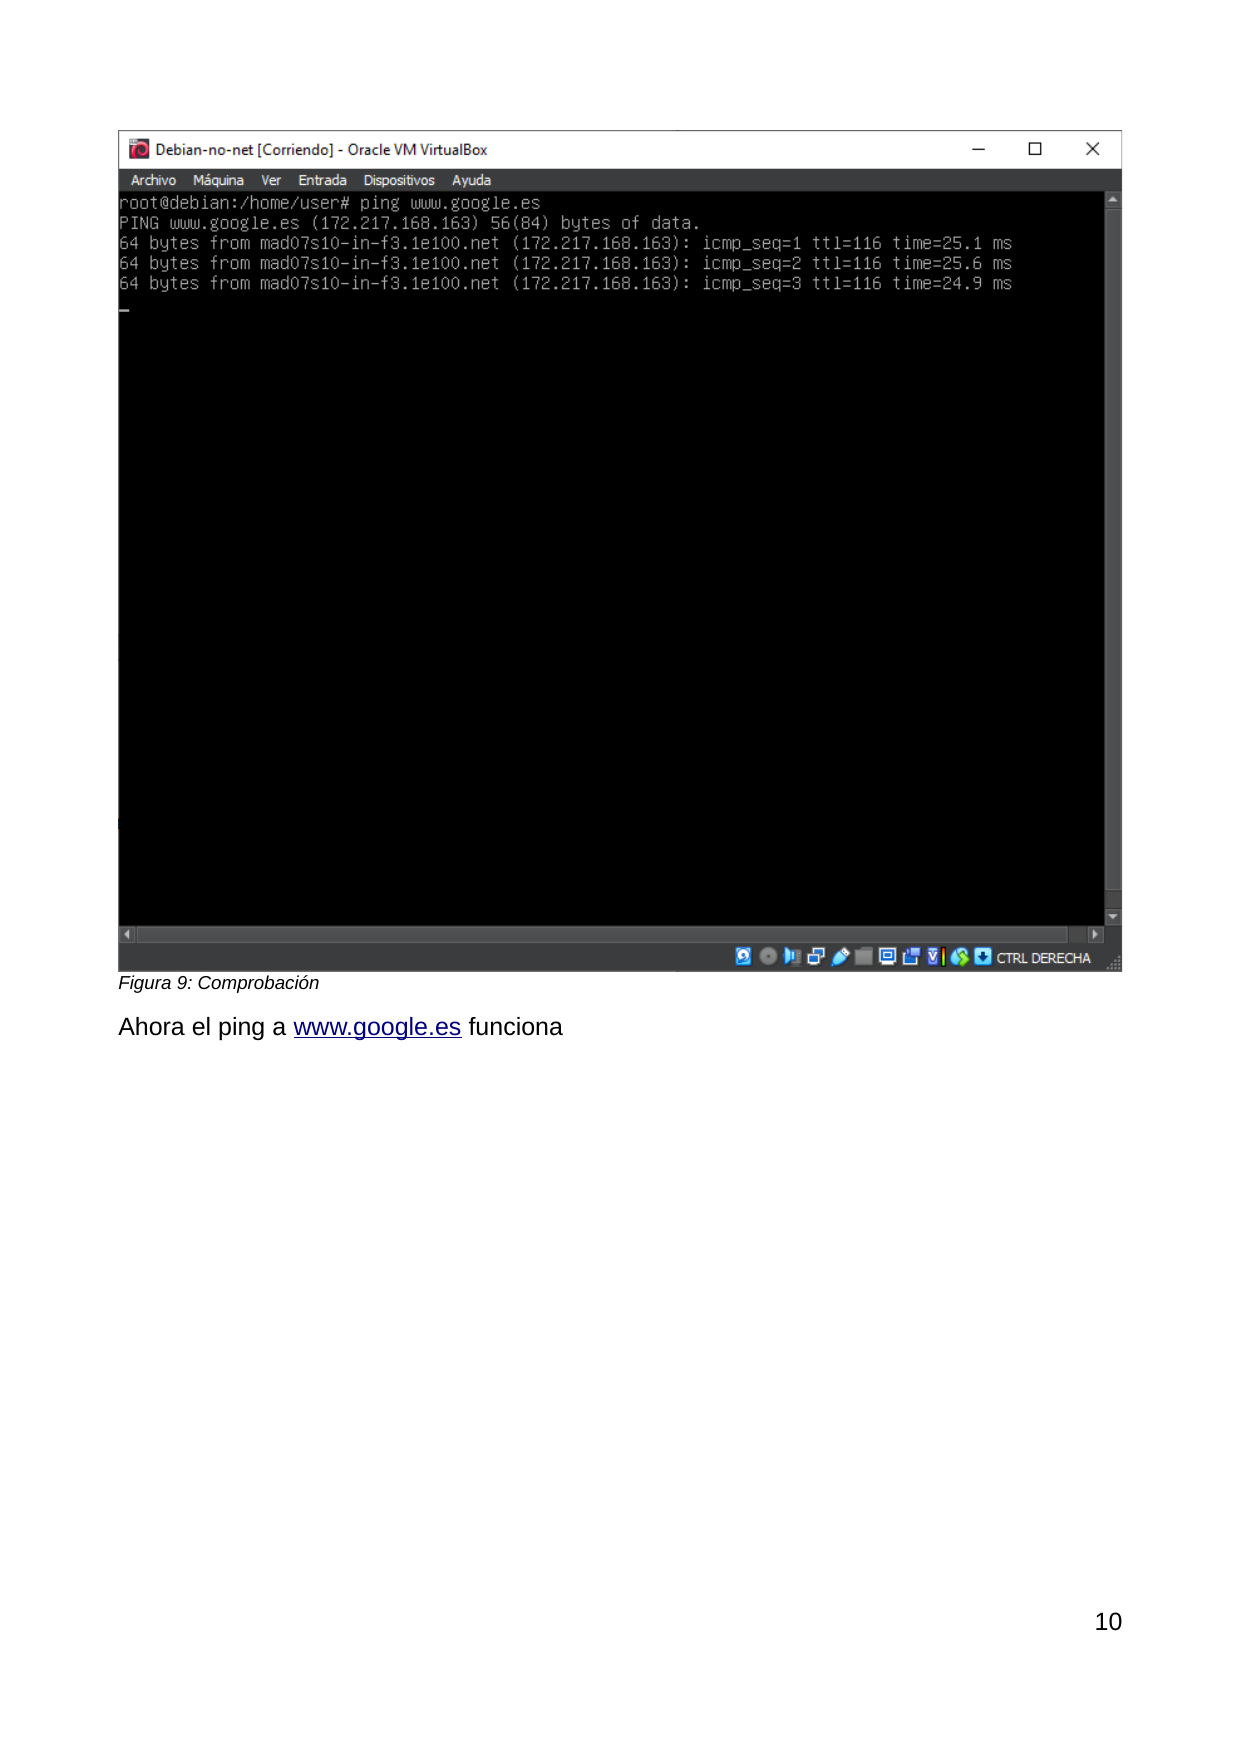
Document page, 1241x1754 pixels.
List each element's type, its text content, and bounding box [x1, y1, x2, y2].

picture [118, 130, 1123, 972]
text Ahora el ping a www.google.es funciona [118, 1012, 1122, 1041]
text Figura 9: Comprobación [118, 972, 1122, 993]
